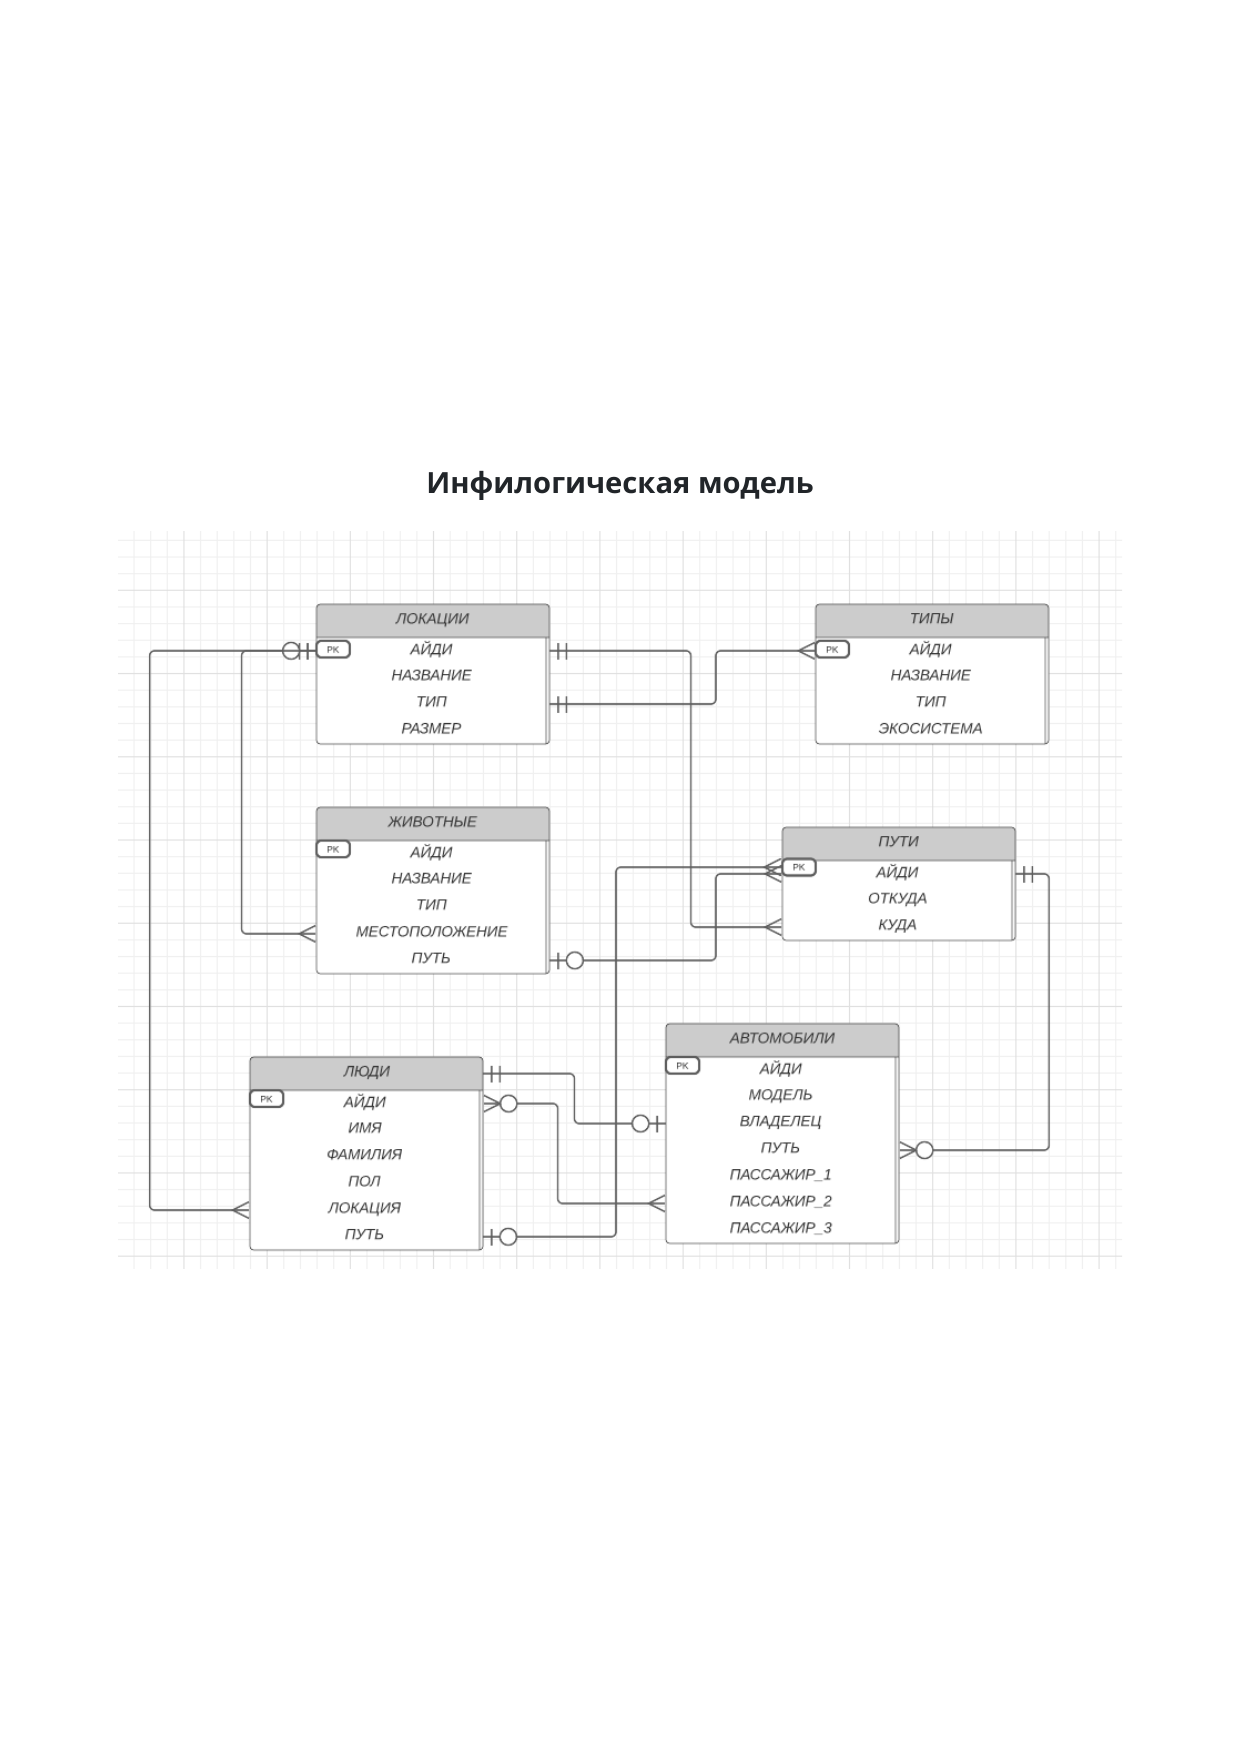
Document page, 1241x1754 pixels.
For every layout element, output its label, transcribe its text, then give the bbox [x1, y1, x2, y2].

text Инфилогическая модель [118, 462, 1122, 502]
picture [118, 531, 1123, 1269]
